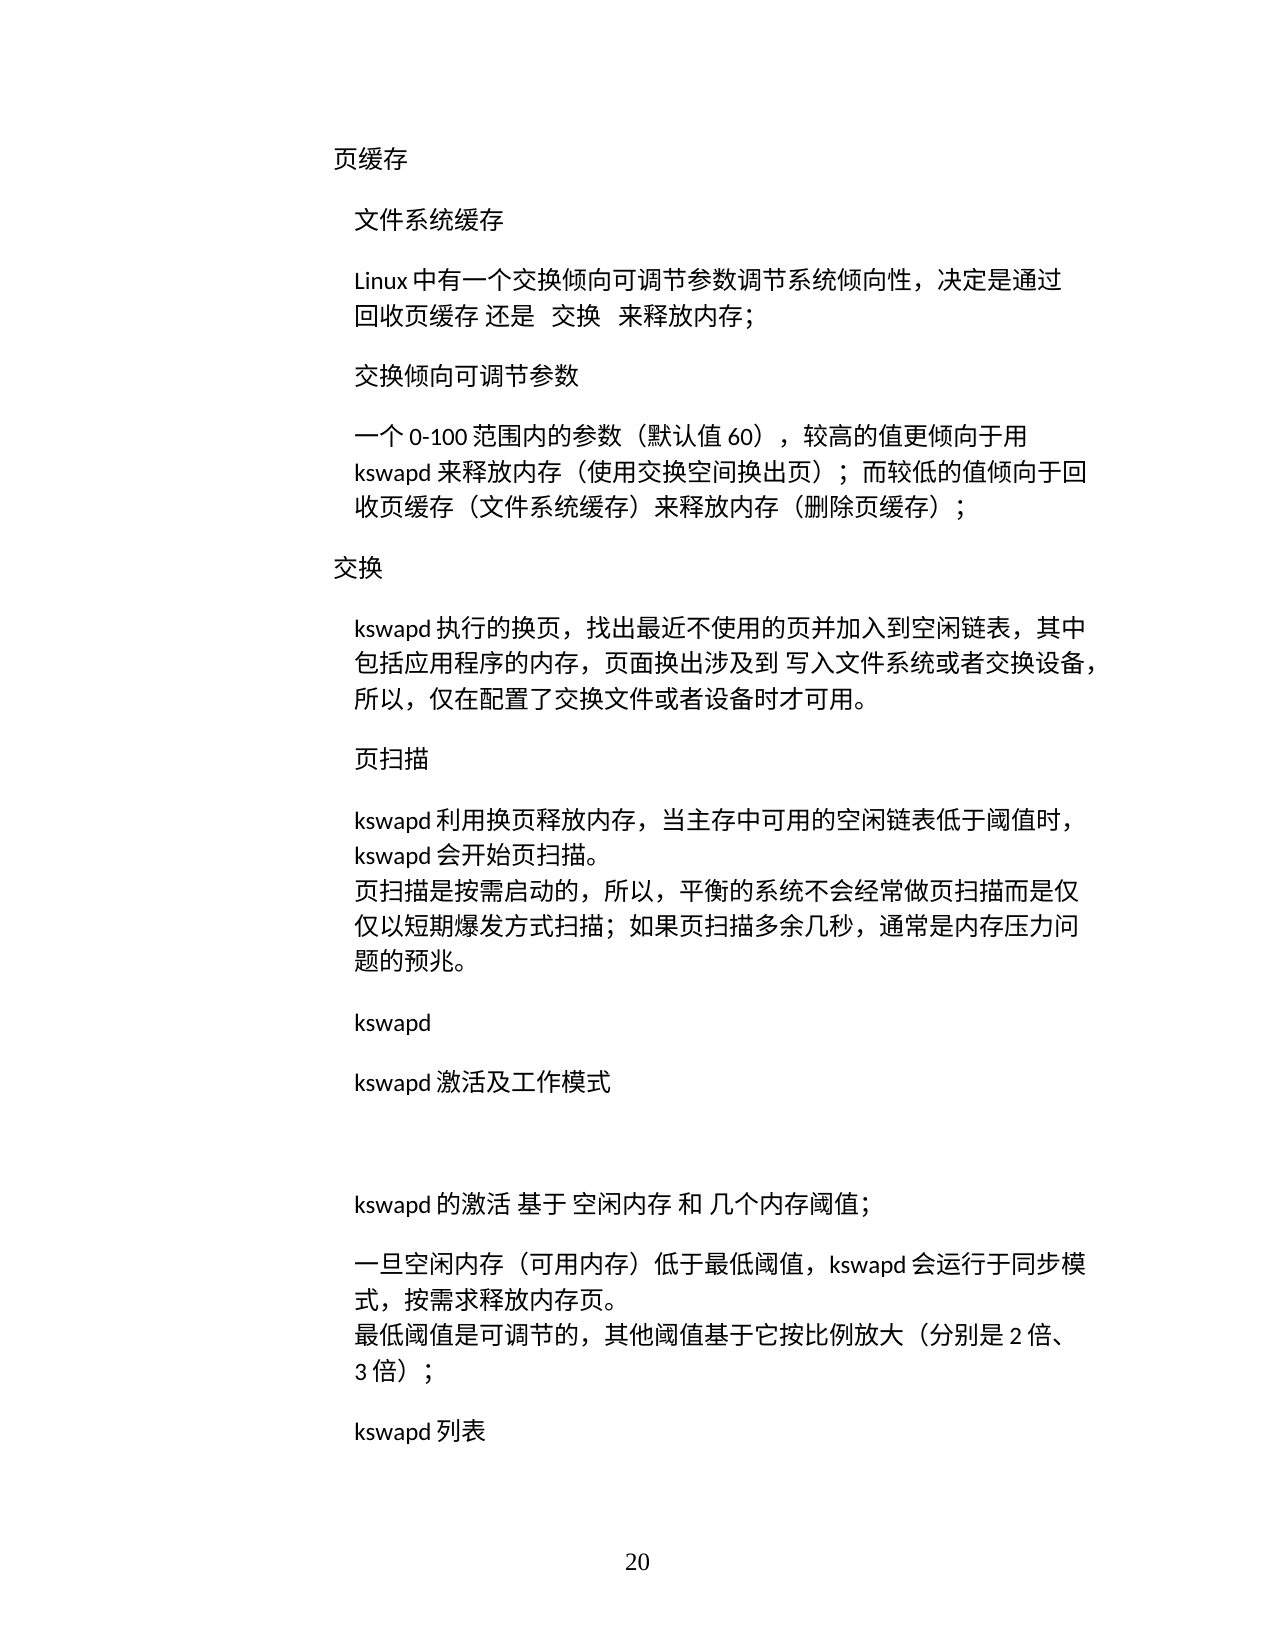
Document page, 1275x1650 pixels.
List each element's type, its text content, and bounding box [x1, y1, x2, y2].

subtitle kswapd列表 [354, 1422, 1087, 1447]
subtitle 一个0-100范围内的参数（默认值60），较高的值更倾向于用kswapd 来释放内存（使用交换空间换出页）；而较低的值倾向于回收页缓存（文件系统缓存）来释放内存（删除页缓存）； [354, 427, 1087, 523]
subtitle 文件系统缓存 [354, 210, 1087, 235]
subtitle 页缓存 [333, 150, 1087, 175]
subtitle 页扫描 [354, 750, 1087, 775]
subtitle 交换倾向可调节参数 [354, 367, 1087, 392]
subtitle 交换 [333, 558, 1087, 583]
subtitle Linux中有一个交换倾向可调节参数调节系统倾向性，决定是通过 回收页缓存 还是 交换 来释放内存； [354, 271, 1087, 331]
subtitle kswapd [354, 1012, 1087, 1037]
subtitle kswapd利用换页释放内存，当主存中可用的空闲链表低于阈值时，kswapd会开始页扫描。 页扫描是按需启动的，所以，平衡的系统不会经常做页扫描而是仅仅以短期爆发方式扫描；如果页扫描多余几秒，通常是内存压力问题的预兆。 [354, 810, 1087, 977]
subtitle kswapd的激活 基于 空闲内存 和 几个内存阈值； [354, 1195, 1087, 1220]
subtitle kswapd执行的换页，找出最近不使用的页并加入到空闲链表，其中包括应用程序的内存，页面换出涉及到 写入文件系统或者交换设备，所以，仅在配置了交换文件或者设备时才可用。 [354, 619, 1087, 714]
subtitle kswapd激活及工作模式 [354, 1073, 1087, 1098]
subtitle 一旦空闲内存（可用内存）低于最低阈值，kswapd会运行于同步模式，按需求释放内存页。 最低阈值是可调节的，其他阈值基于它按比例放大（分别是2倍、3倍）； [354, 1255, 1087, 1386]
